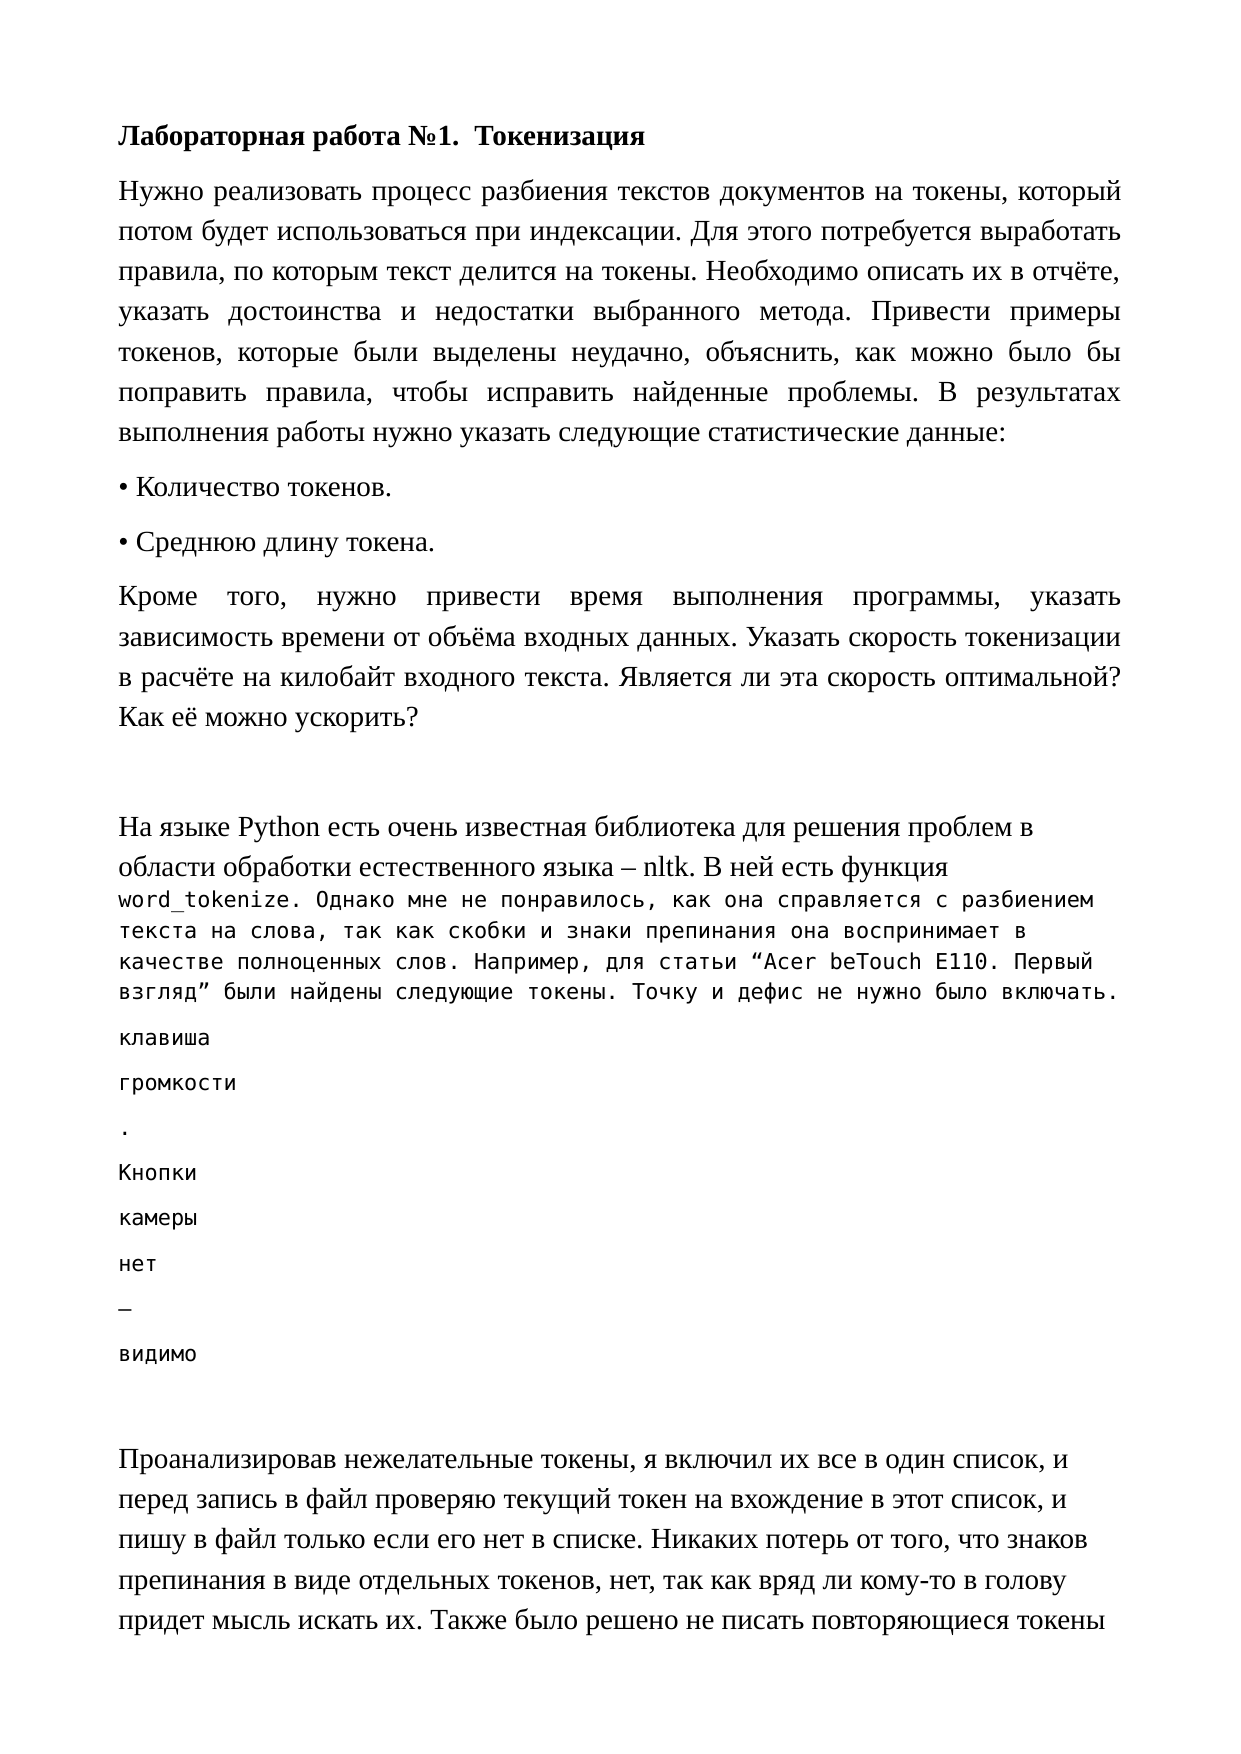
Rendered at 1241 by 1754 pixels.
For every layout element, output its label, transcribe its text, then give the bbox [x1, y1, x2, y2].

text громкости [118, 1070, 1122, 1095]
text нет [118, 1251, 1122, 1276]
text • Количество токенов. [118, 469, 1122, 502]
text Кнопки [118, 1160, 1122, 1186]
text • Среднюю длину токена. [118, 524, 1122, 557]
text клавиша [118, 1025, 1122, 1050]
text – [118, 1296, 1122, 1321]
text Нужно реализовать процесс разбиения текстов документов на токены, который потом будет использоваться при индексации. Для этого потребуется выработать правила, по которым текст делится на токены. Необходимо описать их в отчёте, указать достоинства и недостатки выбранного метода. Привести примеры токенов, которые были выделены неудачно, объяснить, как можно было бы поправить правила, чтобы исправить найденные проблемы. В результатах выполнения работы нужно указать следующие статистические данные: [118, 173, 1122, 448]
text Проанализировав нежелательные токены, я включил их все в один список, и перед запись в файл проверяю текущий токен на вхождение в этот список, и пишу в файл только если его нет в списке. Никаких потерь от того, что знаков препинания в виде отдельных токенов, нет, так как вряд ли кому-то в голову придет мысль искать их. Также было решено не писать повторяющиеся токены [118, 1441, 1122, 1636]
text видимо [118, 1341, 1122, 1367]
text . [118, 1115, 1122, 1141]
text Лабораторная работа №1. Токенизация [118, 118, 1122, 152]
text камеры [118, 1206, 1122, 1231]
text Кроме того, нужно привести время выполнения программы, указать зависимость времени от объёма входных данных. Указать скорость токенизации в расчёте на килобайт входного текста. Является ли эта скорость оптимальной? Как её можно ускорить? [118, 578, 1122, 733]
text На языке Python есть очень известная библиотека для решения проблем в области обработки естественного языка – nltk. В ней есть функция word_tokenize. Однако мне не понравилось, как она справляется с разбиением текста на слова, так как скобки и знаки препинания она воспринимает в качестве полноценных слов. Например, для статьи “Acer beTouch E110. Первый взгляд” были найдены следующие токены. Точку и дефис не нужно было включать. [118, 809, 1122, 1005]
